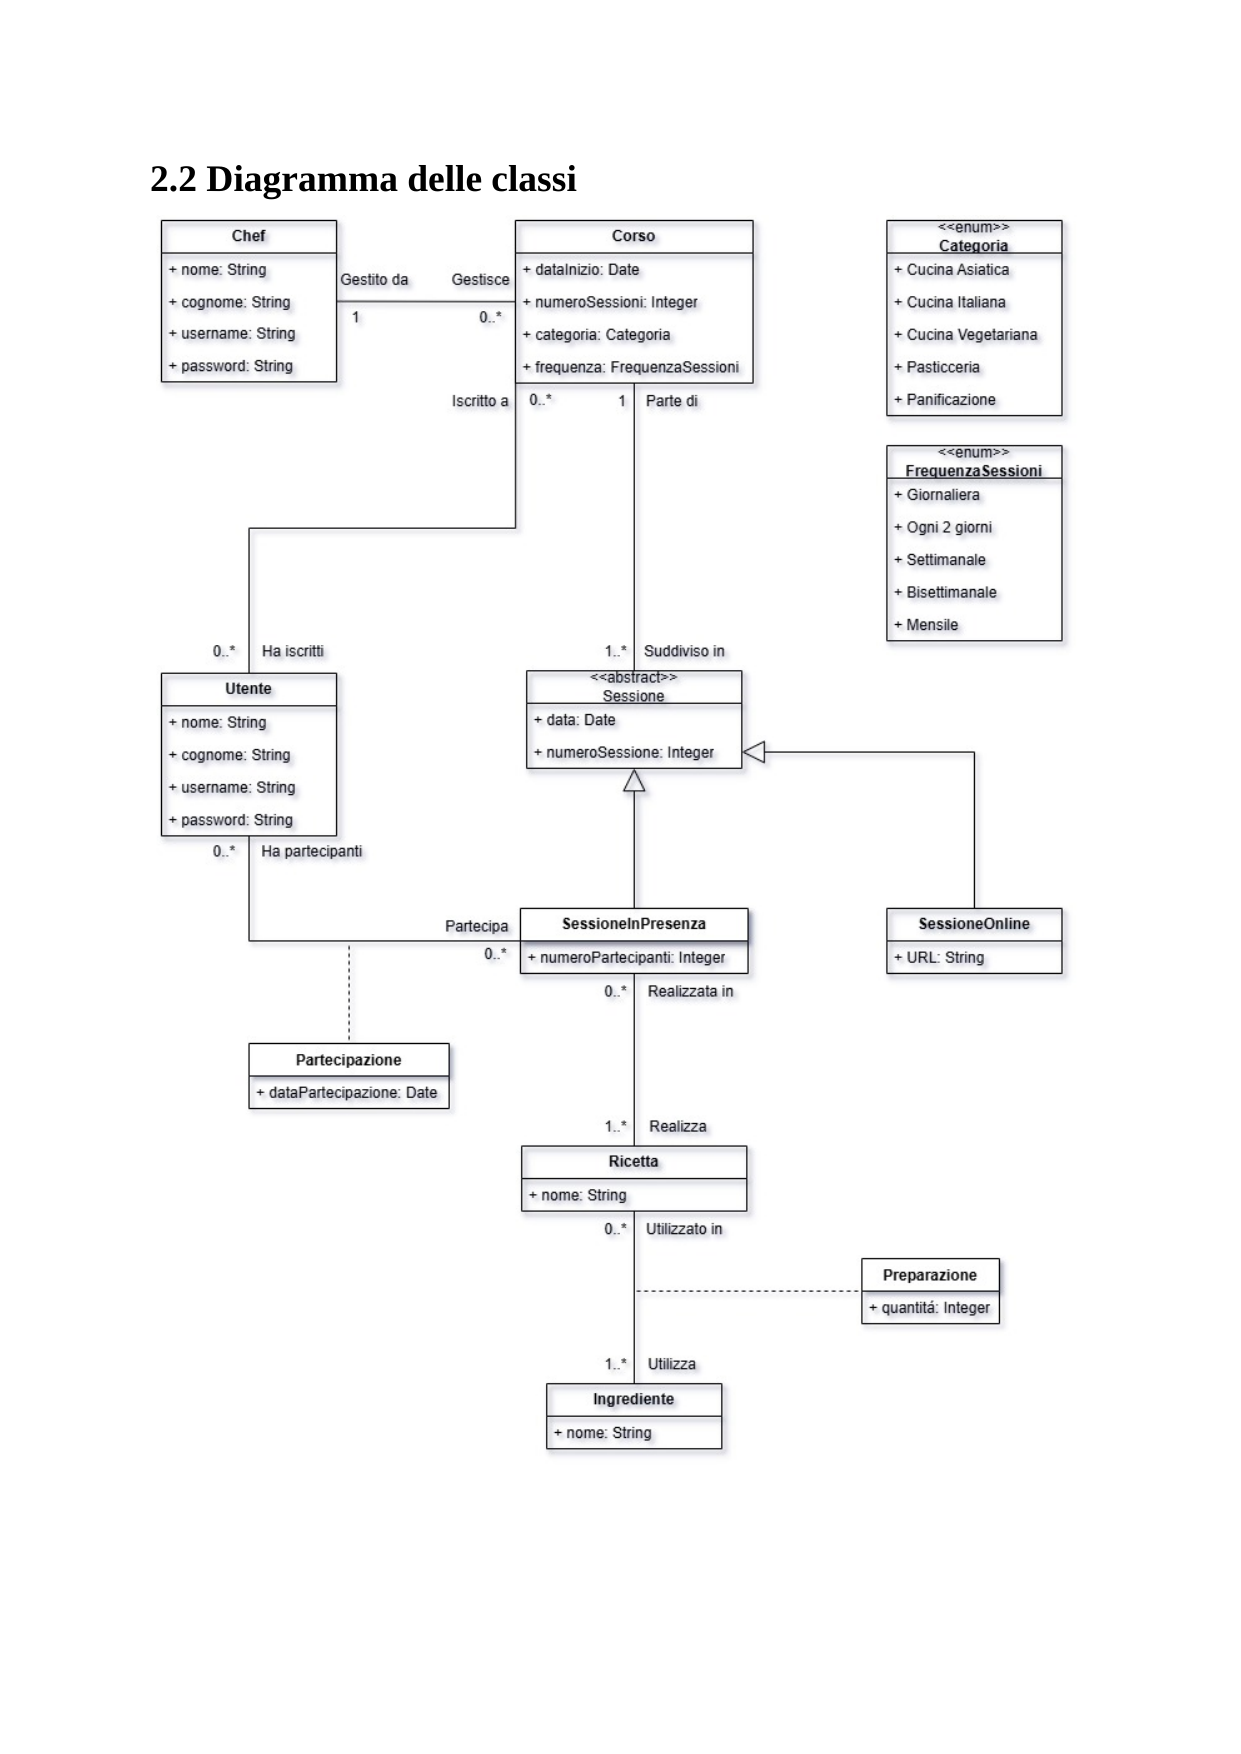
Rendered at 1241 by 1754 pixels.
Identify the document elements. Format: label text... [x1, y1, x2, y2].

picture [156, 215, 1084, 1472]
text 2.2 Diagramma delle classi [150, 150, 1090, 200]
